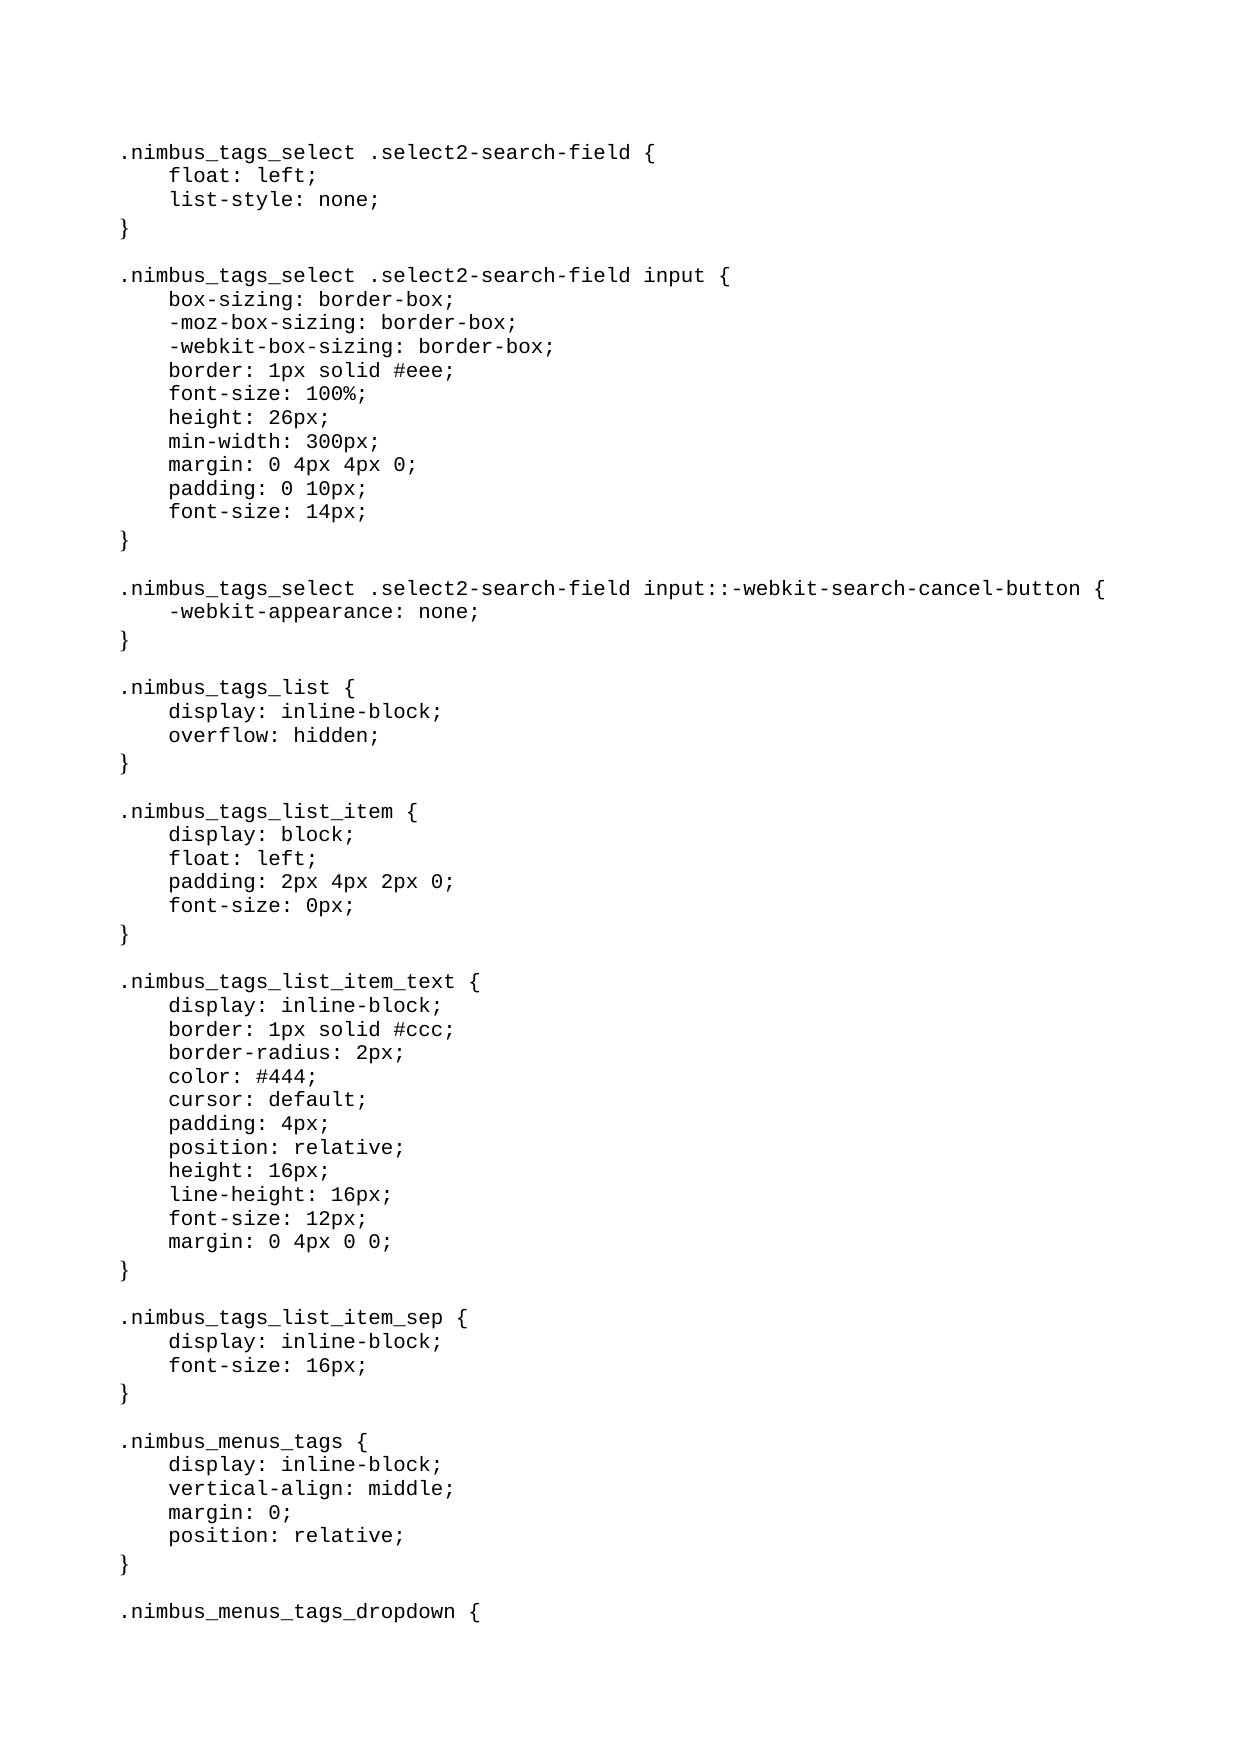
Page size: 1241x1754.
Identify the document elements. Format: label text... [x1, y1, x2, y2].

text .nimbus_tags_select .select2-search-field input { [118, 265, 1122, 289]
text display: inline-block; [118, 701, 1122, 724]
text margin: 0 4px 0 0; [118, 1231, 1122, 1255]
text list-style: none; [118, 189, 1122, 213]
text .nimbus_menus_tags { [118, 1431, 1122, 1454]
text border: 1px solid #ccc; [118, 1018, 1122, 1042]
text font-size: 12px; [118, 1208, 1122, 1231]
text box-sizing: border-box; [118, 289, 1122, 312]
text .nimbus_tags_select .select2-search-field { [118, 142, 1122, 165]
text -webkit-box-sizing: border-box; [118, 336, 1122, 360]
text } [118, 1378, 1122, 1407]
text position: relative; [118, 1137, 1122, 1160]
text float: left; [118, 848, 1122, 872]
text display: block; [118, 824, 1122, 848]
text vertical-align: middle; [118, 1478, 1122, 1502]
text overflow: hidden; [118, 724, 1122, 748]
text height: 16px; [118, 1160, 1122, 1184]
text } [118, 1255, 1122, 1284]
text position: relative; [118, 1525, 1122, 1549]
text padding: 4px; [118, 1113, 1122, 1137]
text cursor: default; [118, 1089, 1122, 1113]
text font-size: 100%; [118, 383, 1122, 407]
text min-width: 300px; [118, 431, 1122, 454]
text border: 1px solid #eee; [118, 360, 1122, 383]
text .nimbus_tags_select .select2-search-field input::-webkit-search-cancel-button { [118, 578, 1122, 601]
text font-size: 16px; [118, 1355, 1122, 1378]
text float: left; [118, 165, 1122, 189]
text margin: 0; [118, 1502, 1122, 1525]
text -webkit-appearance: none; [118, 601, 1122, 625]
text height: 26px; [118, 407, 1122, 431]
text border-radius: 2px; [118, 1042, 1122, 1066]
text } [118, 919, 1122, 948]
text color: #444; [118, 1066, 1122, 1089]
text padding: 2px 4px 2px 0; [118, 872, 1122, 895]
text .nimbus_menus_tags_dropdown { [118, 1601, 1122, 1625]
text display: inline-block; [118, 995, 1122, 1018]
text display: inline-block; [118, 1331, 1122, 1355]
text -moz-box-sizing: border-box; [118, 312, 1122, 336]
text .nimbus_tags_list_item_sep { [118, 1307, 1122, 1331]
text } [118, 748, 1122, 777]
text margin: 0 4px 4px 0; [118, 454, 1122, 478]
text } [118, 213, 1122, 241]
text } [118, 525, 1122, 554]
text display: inline-block; [118, 1454, 1122, 1478]
text font-size: 14px; [118, 502, 1122, 525]
text .nimbus_tags_list_item { [118, 801, 1122, 824]
text font-size: 0px; [118, 895, 1122, 919]
text } [118, 625, 1122, 654]
text line-height: 16px; [118, 1184, 1122, 1208]
text } [118, 1549, 1122, 1578]
text .nimbus_tags_list { [118, 677, 1122, 701]
text .nimbus_tags_list_item_text { [118, 971, 1122, 995]
text padding: 0 10px; [118, 478, 1122, 502]
